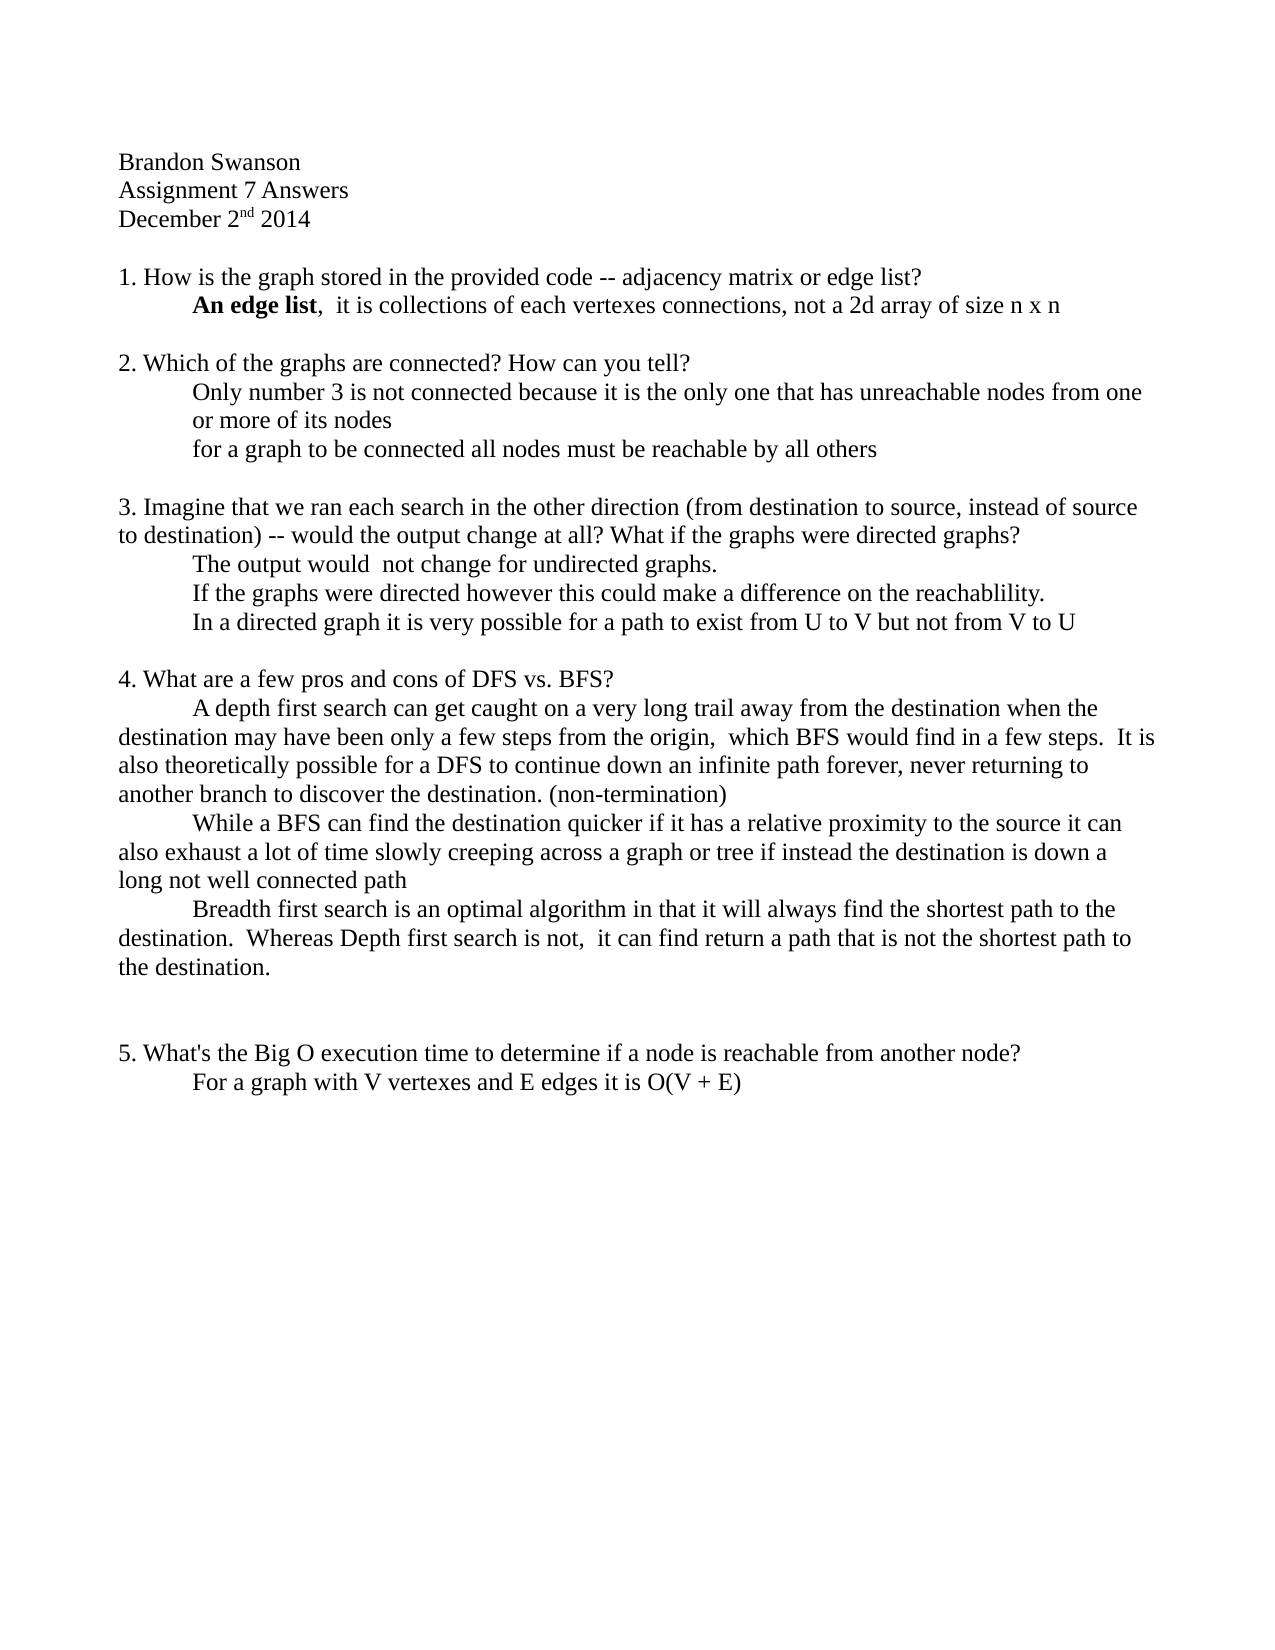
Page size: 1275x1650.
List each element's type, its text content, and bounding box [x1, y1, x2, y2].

text If the graphs were directed however this could make a difference on the reachablility. [118, 578, 1157, 607]
text or more of its nodes [118, 406, 1157, 434]
text 3. Imagine that we ran each search in the other direction (from destination to source, instead of source to destination) -- would the output change at all? What if the graphs were directed graphs? [118, 492, 1157, 549]
text 1. How is the graph stored in the provided code -- adjacency matrix or edge list? [118, 262, 1157, 291]
text 2. Which of the graphs are connected? How can you tell? [118, 348, 1157, 377]
text Brandon Swanson [118, 147, 1157, 176]
text An edge list, it is collections of each vertexes connections, not a 2d array of size n x n [118, 291, 1157, 319]
text A depth first search can get caught on a very long trail away from the destination when the destination may have been only a few steps from the origin, which BFS would find in a few steps. It is also theoretically possible for a DFS to continue down an infinite path forever, never returning to another branch to discover the destination. (non-termination) [118, 693, 1157, 808]
text December 2nd 2014 [118, 204, 1157, 233]
text 4. What are a few pros and cons of DFS vs. BFS? [118, 664, 1157, 693]
text While a BFS can find the destination quicker if it has a relative proximity to the source it can also exhaust a lot of time slowly creeping across a graph or tree if instead the destination is down a long not well connected path [118, 808, 1157, 894]
text 5. What's the Big O execution time to determine if a node is reachable from another node? [118, 1038, 1157, 1067]
text Only number 3 is not connected because it is the only one that has unreachable nodes from one [118, 377, 1157, 406]
text for a graph to be connected all nodes must be reachable by all others [118, 434, 1157, 463]
text The output would not change for undirected graphs. [118, 549, 1157, 578]
text Breadth first search is an optimal algorithm in that it will always find the shortest path to the destination. Whereas Depth first search is not, it can find return a path that is not the shortest path to the destination. [118, 894, 1157, 981]
text For a graph with V vertexes and E edges it is O(V + E) [118, 1067, 1157, 1096]
text Assignment 7 Answers [118, 176, 1157, 204]
text In a directed graph it is very possible for a path to exist from U to V but not from V to U [118, 607, 1157, 636]
